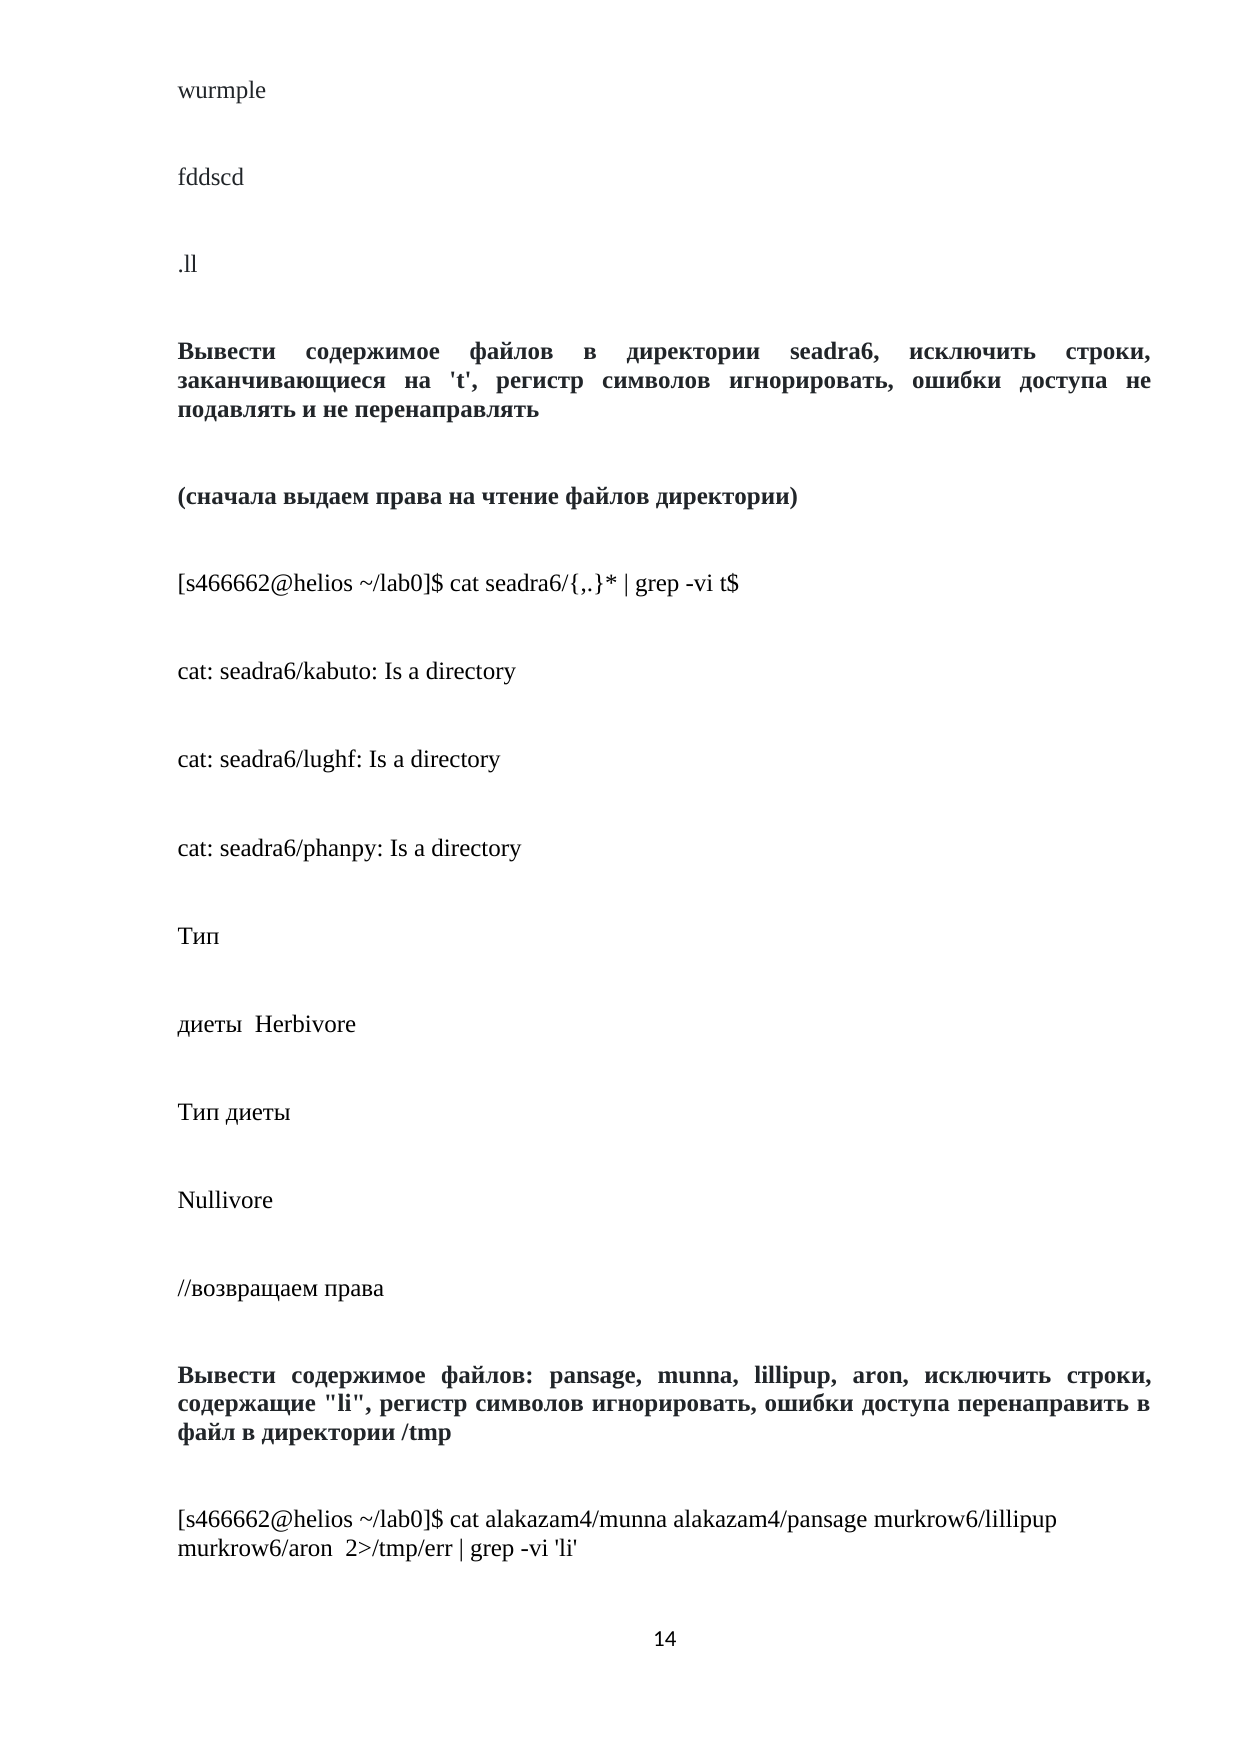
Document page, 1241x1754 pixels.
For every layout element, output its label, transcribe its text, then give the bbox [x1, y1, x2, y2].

text [s466662@helios ~/lab0]$ cat seadra6/{,.}* | grep -vi t$ [177, 568, 1152, 597]
text fddscd [177, 162, 1152, 191]
text cat: seadra6/kabuto: Is a directory [177, 656, 1152, 685]
text wurmple [177, 75, 1152, 104]
text //возвращаем права [177, 1273, 1152, 1301]
text Вывести содержимое файлов в директории seadra6, исключить строки, заканчивающиеся на 't', регистр символов игнорировать, ошибки доступа не подавлять и не перенаправлять [177, 336, 1152, 422]
text Nullivore [177, 1186, 1152, 1214]
text Тип диеты [177, 1097, 1152, 1126]
text Тип [177, 921, 1152, 949]
text cat: seadra6/phanpy: Is a directory [177, 833, 1152, 861]
text (сначала выдаем права на чтение файлов директории) [177, 481, 1152, 509]
text диеты Herbivore [177, 1009, 1152, 1038]
text [s466662@helios ~/lab0]$ cat alakazam4/munna alakazam4/pansage murkrow6/lillipup murkrow6/aron 2>/tmp/err | grep -vi 'li' [177, 1504, 1152, 1562]
text cat: seadra6/lughf: Is a directory [177, 744, 1152, 773]
text .ll [177, 249, 1152, 278]
text Вывести содержимое файлов: pansage, munna, lillipup, aron, исключить строки, содержащие "li", регистр символов игнорировать, ошибки доступа перенаправить в файл в директории /tmp [177, 1360, 1152, 1446]
